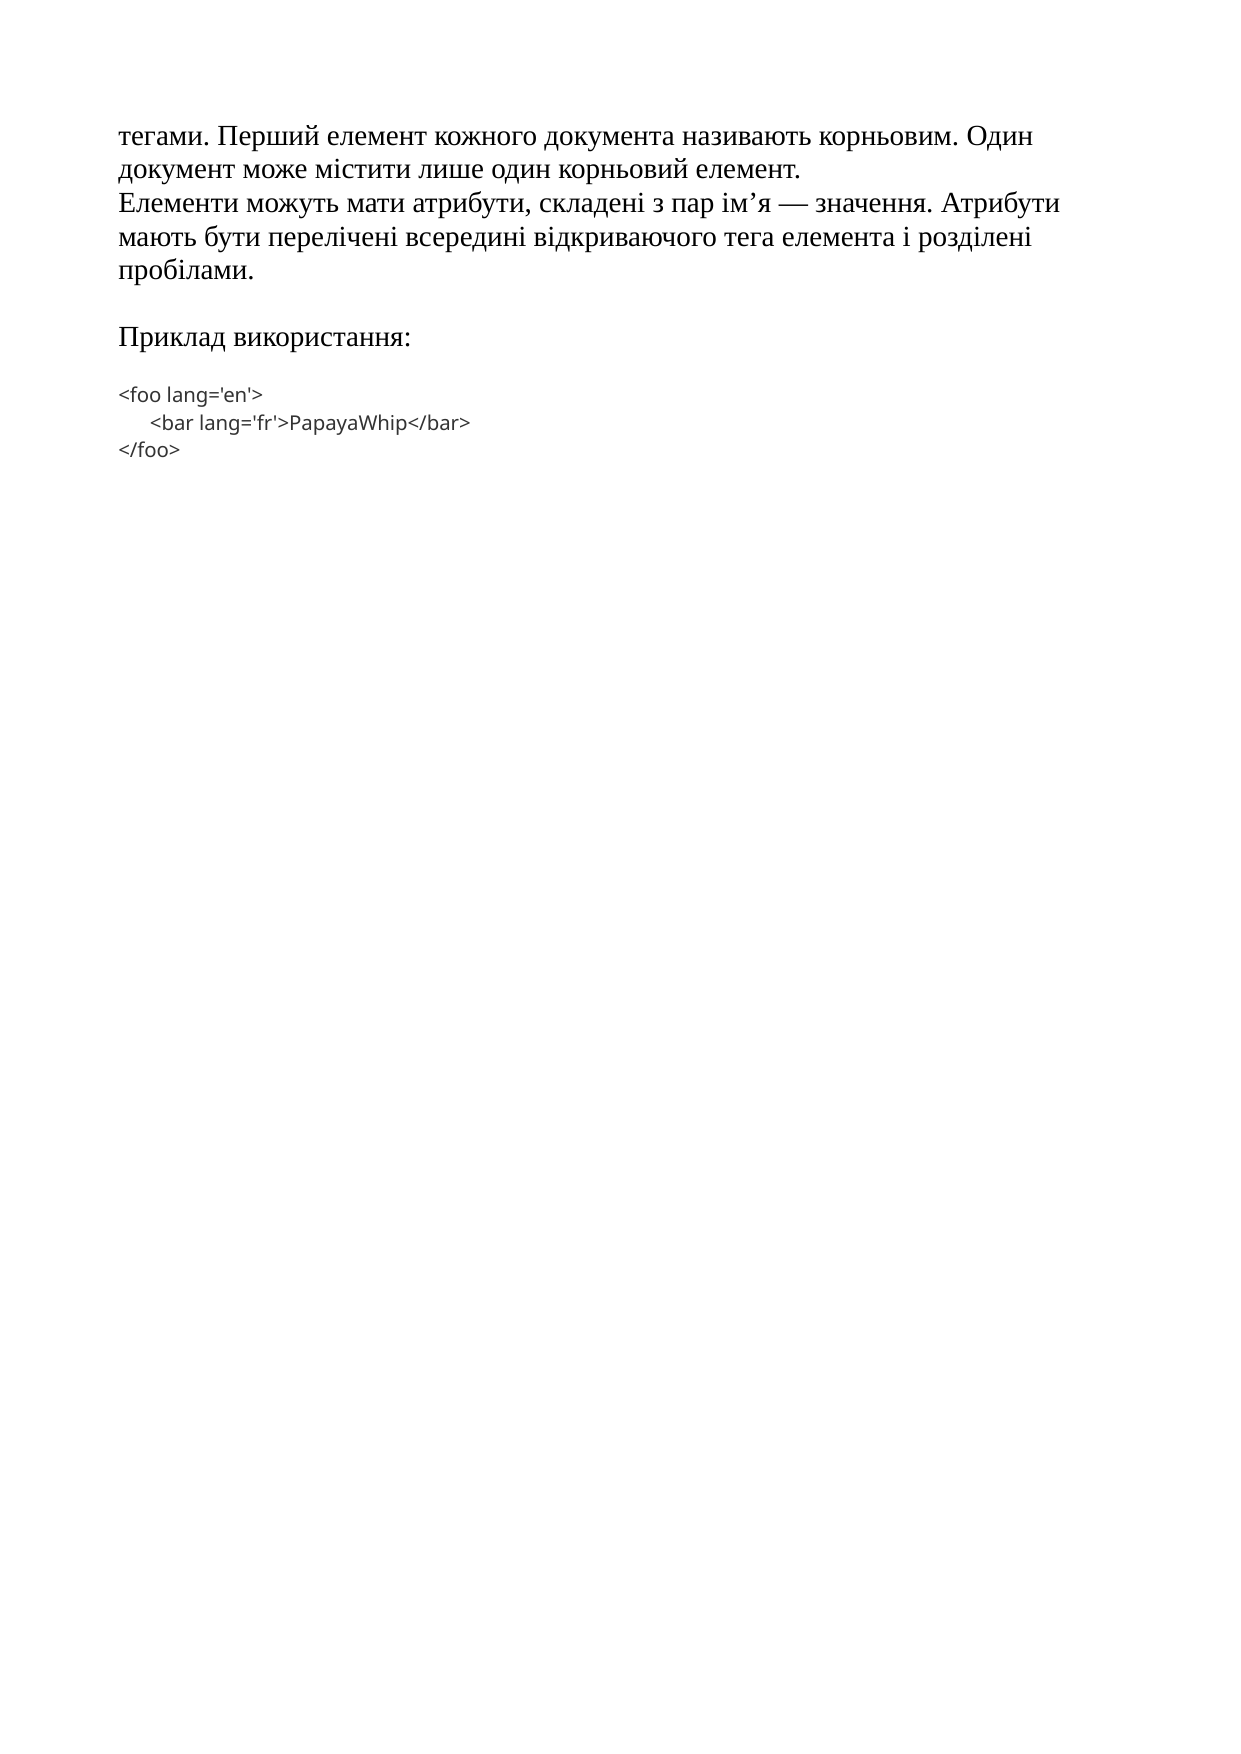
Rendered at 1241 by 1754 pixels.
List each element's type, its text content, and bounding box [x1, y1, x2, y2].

text Елементи можуть мати атрибути, складені з пар ім’я — значення. Атрибути мають бути перелічені всередині відкриваючого тега елемента і розділені пробілами. [118, 185, 1122, 286]
text <foo lang='en'> [118, 381, 1122, 408]
text тегами. Перший елемент кожного документа називають корньовим. Один документ може містити лише один корньовий елемент. [118, 118, 1122, 185]
text <bar lang='fr'>PapayaWhip</bar> [118, 408, 1122, 436]
text </foo> [118, 436, 1122, 464]
text Приклад використання: [118, 319, 1122, 353]
